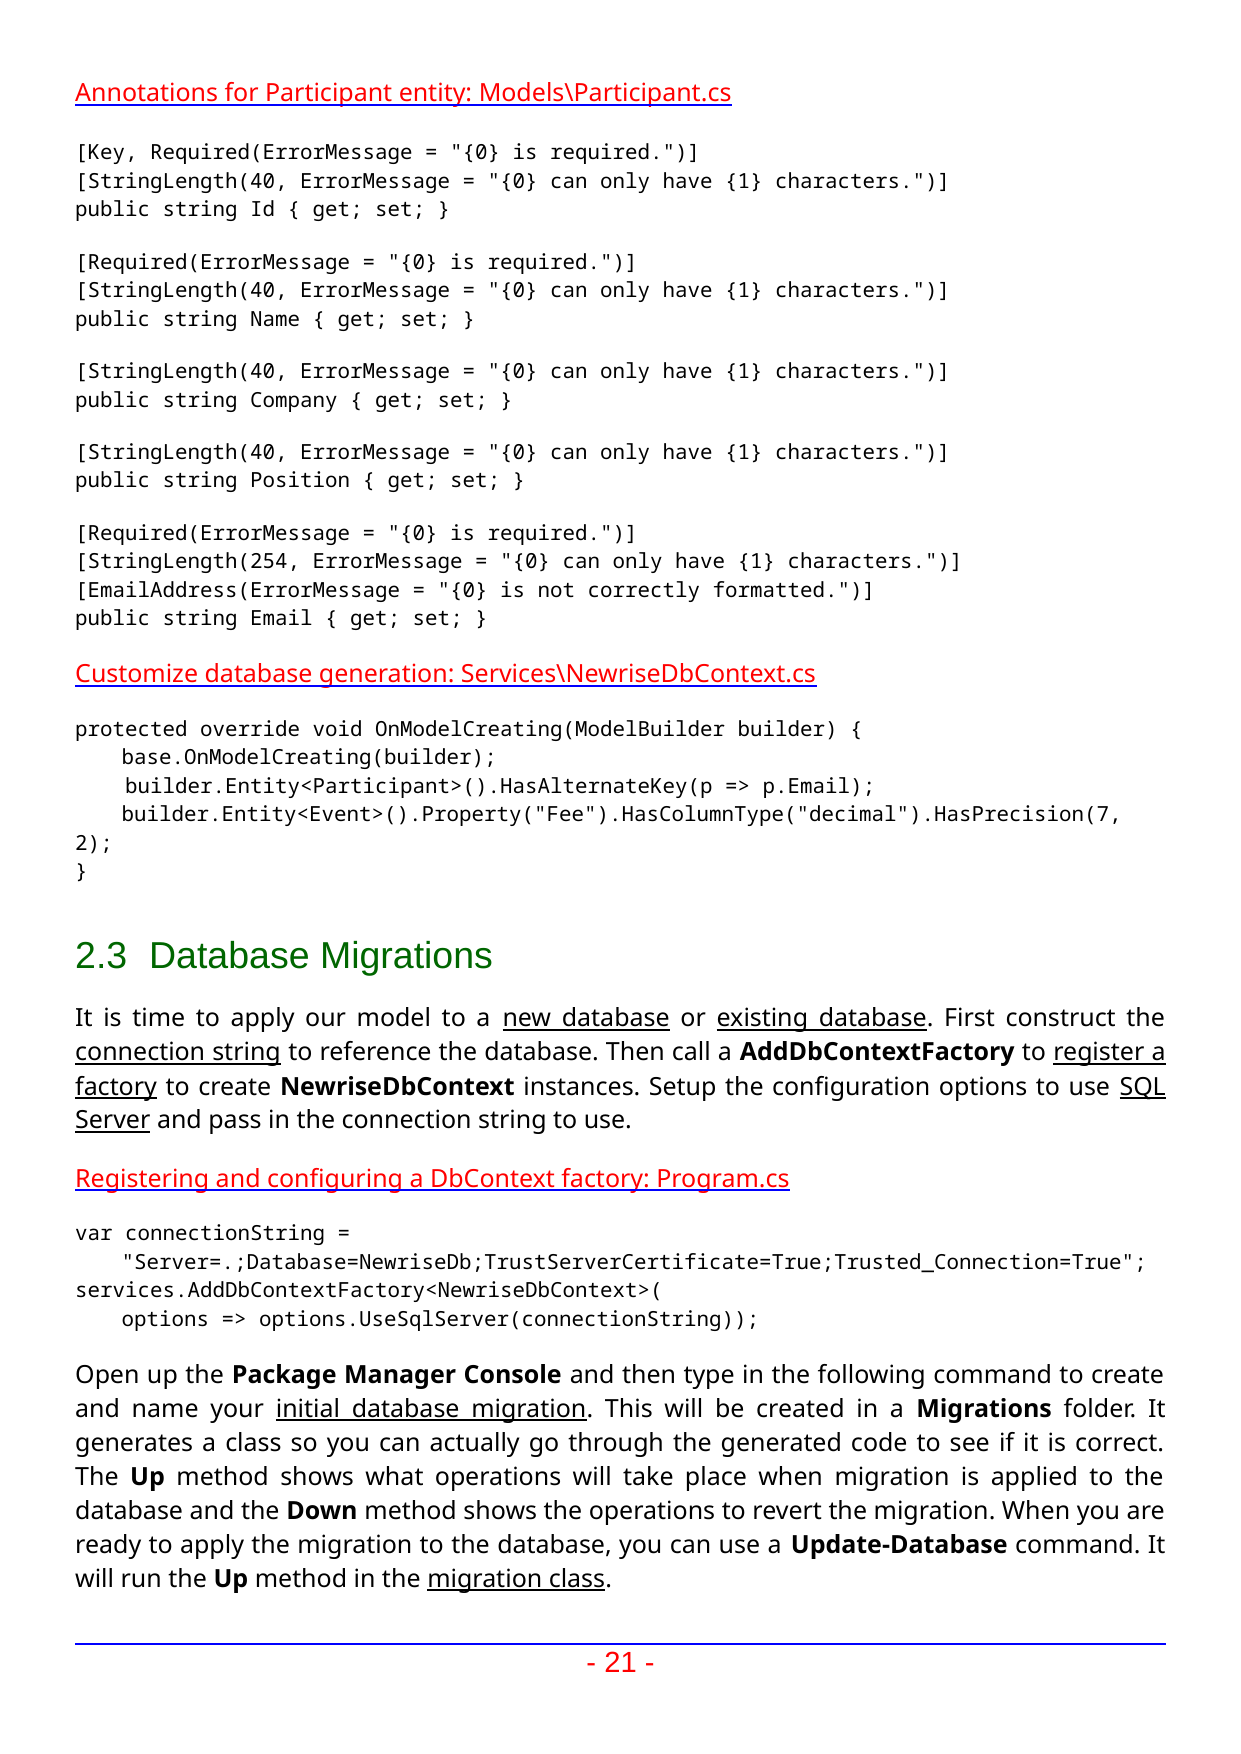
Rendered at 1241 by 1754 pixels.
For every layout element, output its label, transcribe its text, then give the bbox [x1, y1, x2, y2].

text public string Email { get; set; } [75, 603, 1166, 632]
text It is time to apply our model to a new database or existing database. First construct the connection string to reference the database. Then call a AddDbContextFactory to register a factory to create NewriseDbContext instances. Setup the configuration options to use SQL Server and pass in the connection string to use. [75, 1000, 1166, 1136]
text services.AddDbContextFactory<NewriseDbContext>( [75, 1275, 1166, 1304]
text builder.Entity<Event>().Property("Fee").HasColumnType("decimal").HasPrecision(7, 2); [75, 799, 1166, 856]
text public string Id { get; set; } [75, 194, 1166, 223]
text [Required(ErrorMessage = "{0} is required.")] [75, 518, 1166, 547]
text Annotations for Participant entity: Models\Participant.cs [75, 75, 1166, 109]
text [Required(ErrorMessage = "{0} is required.")] [75, 247, 1166, 275]
text var connectionString = "Server=.;Database=NewriseDb;TrustServerCertificate=True;Trusted_Connection=True"; [75, 1218, 1166, 1275]
text public string Position { get; set; } [75, 466, 1166, 494]
text [StringLength(40, ErrorMessage = "{0} can only have {1} characters.")] [75, 356, 1166, 385]
text } [75, 856, 1166, 885]
text [StringLength(40, ErrorMessage = "{0} can only have {1} characters.")] [75, 166, 1166, 194]
text 2.3 Database Migrations [75, 933, 1166, 976]
text Customize database generation: Services\NewriseDbContext.cs [75, 656, 1166, 690]
text public string Name { get; set; } [75, 304, 1166, 332]
text Registering and configuring a DbContext factory: Program.cs [75, 1160, 1166, 1194]
text [StringLength(40, ErrorMessage = "{0} can only have {1} characters.")] [75, 275, 1166, 304]
text base.OnModelCreating(builder); [75, 742, 1166, 771]
text Open up the Package Manager Console and then type in the following command to create and name your initial database migration. This will be created in a Migrations folder. It generates a class so you can actually go through the generated code to see if it is correct. The Up method shows what operations will take place when migration is applied to the database and the Down method shows the operations to revert the migration. When you are ready to apply the migration to the database, you can use a Update-Database command. It will run the Up method in the migration class. [75, 1356, 1166, 1595]
text [EmailAddress(ErrorMessage = "{0} is not correctly formatted.")] [75, 575, 1166, 603]
text [StringLength(254, ErrorMessage = "{0} can only have {1} characters.")] [75, 547, 1166, 575]
text [StringLength(40, ErrorMessage = "{0} can only have {1} characters.")] [75, 437, 1166, 466]
text builder.Entity<Participant>().HasAlternateKey(p => p.Email); [75, 771, 1166, 799]
text options => options.UseSqlServer(connectionString)); [75, 1304, 1166, 1332]
text protected override void OnModelCreating(ModelBuilder builder) { [75, 714, 1166, 742]
text [Key, Required(ErrorMessage = "{0} is required.")] [75, 137, 1166, 166]
text public string Company { get; set; } [75, 385, 1166, 413]
